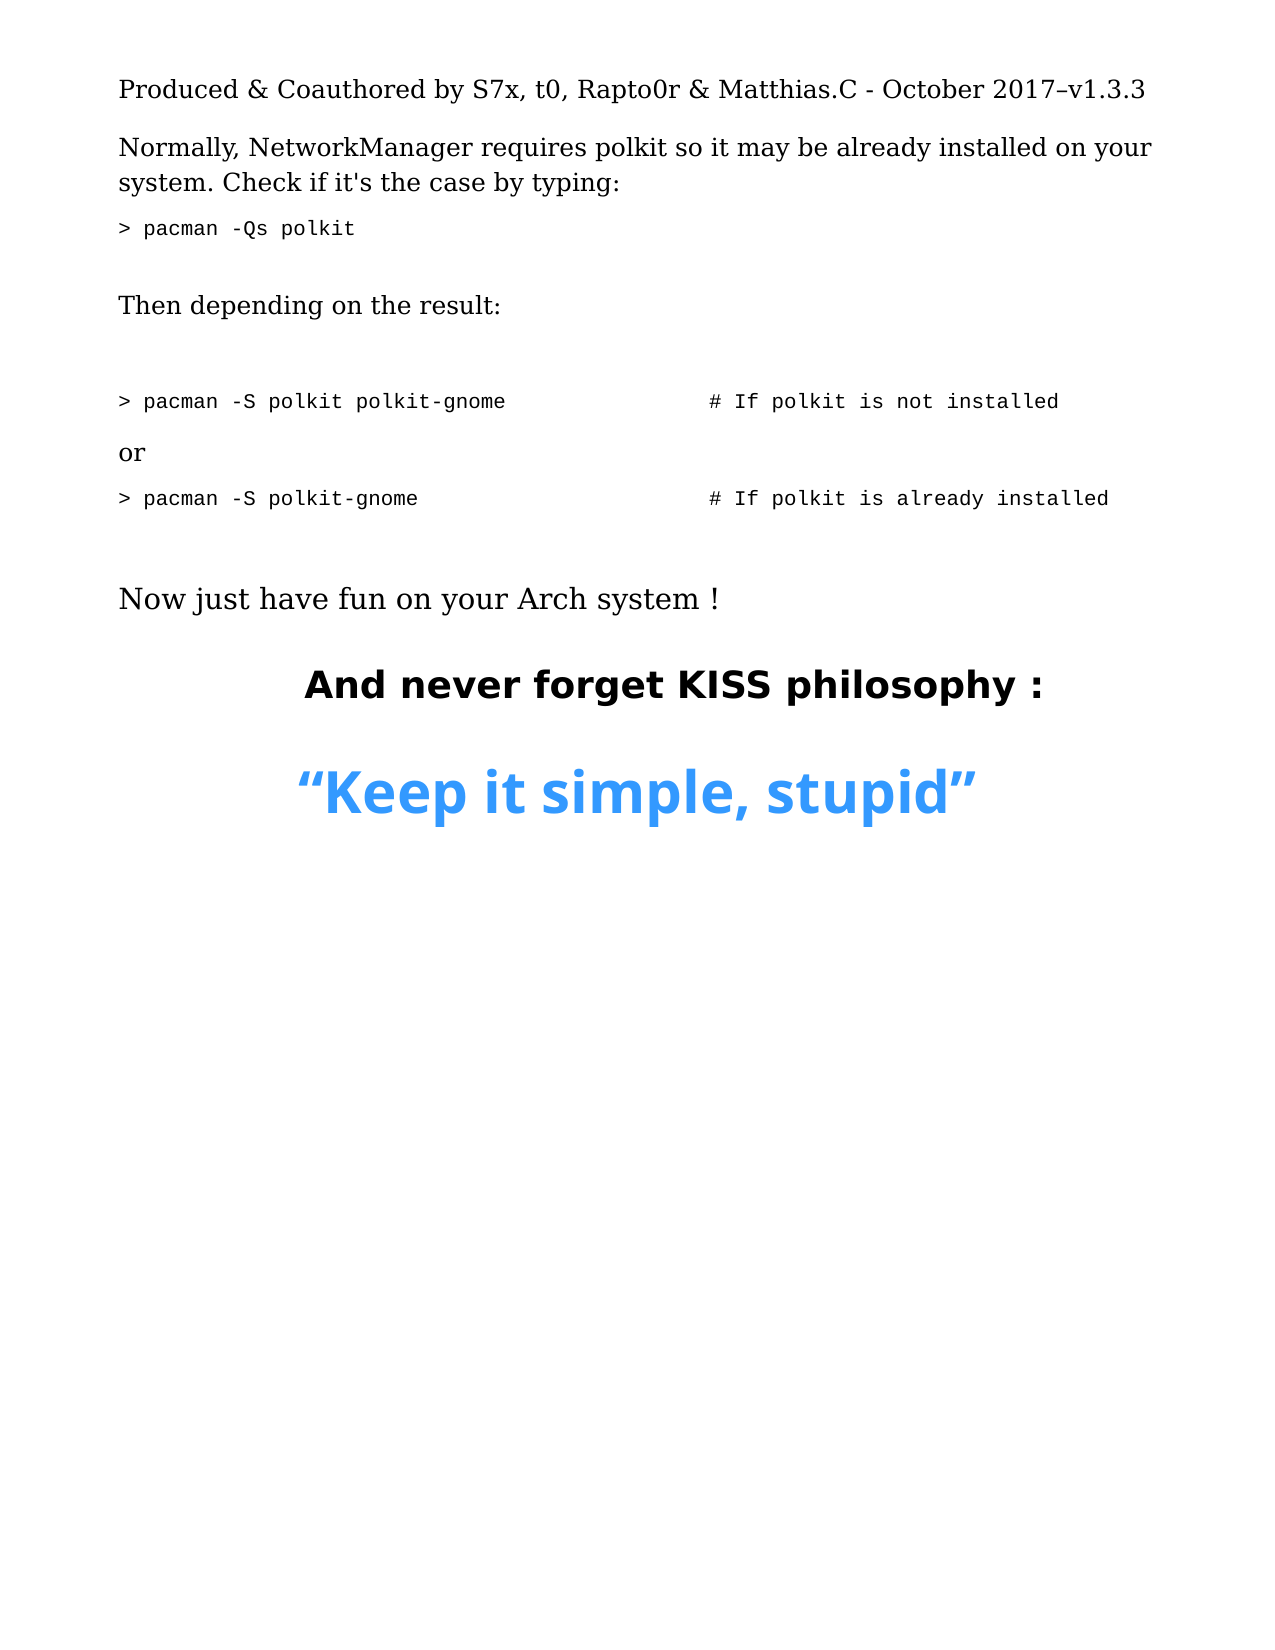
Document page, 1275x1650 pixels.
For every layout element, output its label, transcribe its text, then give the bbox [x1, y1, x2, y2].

text > pacman -S polkit-gnome # If polkit is already installed [118, 487, 1157, 511]
text And never forget KISS philosophy : [118, 663, 1157, 707]
text Then depending on the result: [118, 291, 1157, 321]
text or [118, 438, 1157, 467]
text Now just have fun on your Arch system ! [118, 582, 1157, 616]
text > pacman -S polkit polkit-gnome # If polkit is not installed [118, 391, 1157, 414]
text Normally, NetworkManager requires polkit so it may be already installed on your system. Check if it's the case by typing: [118, 134, 1157, 198]
text > pacman -Qs polkit [118, 218, 1157, 242]
text “Keep it simple, stupid” [118, 751, 1157, 830]
